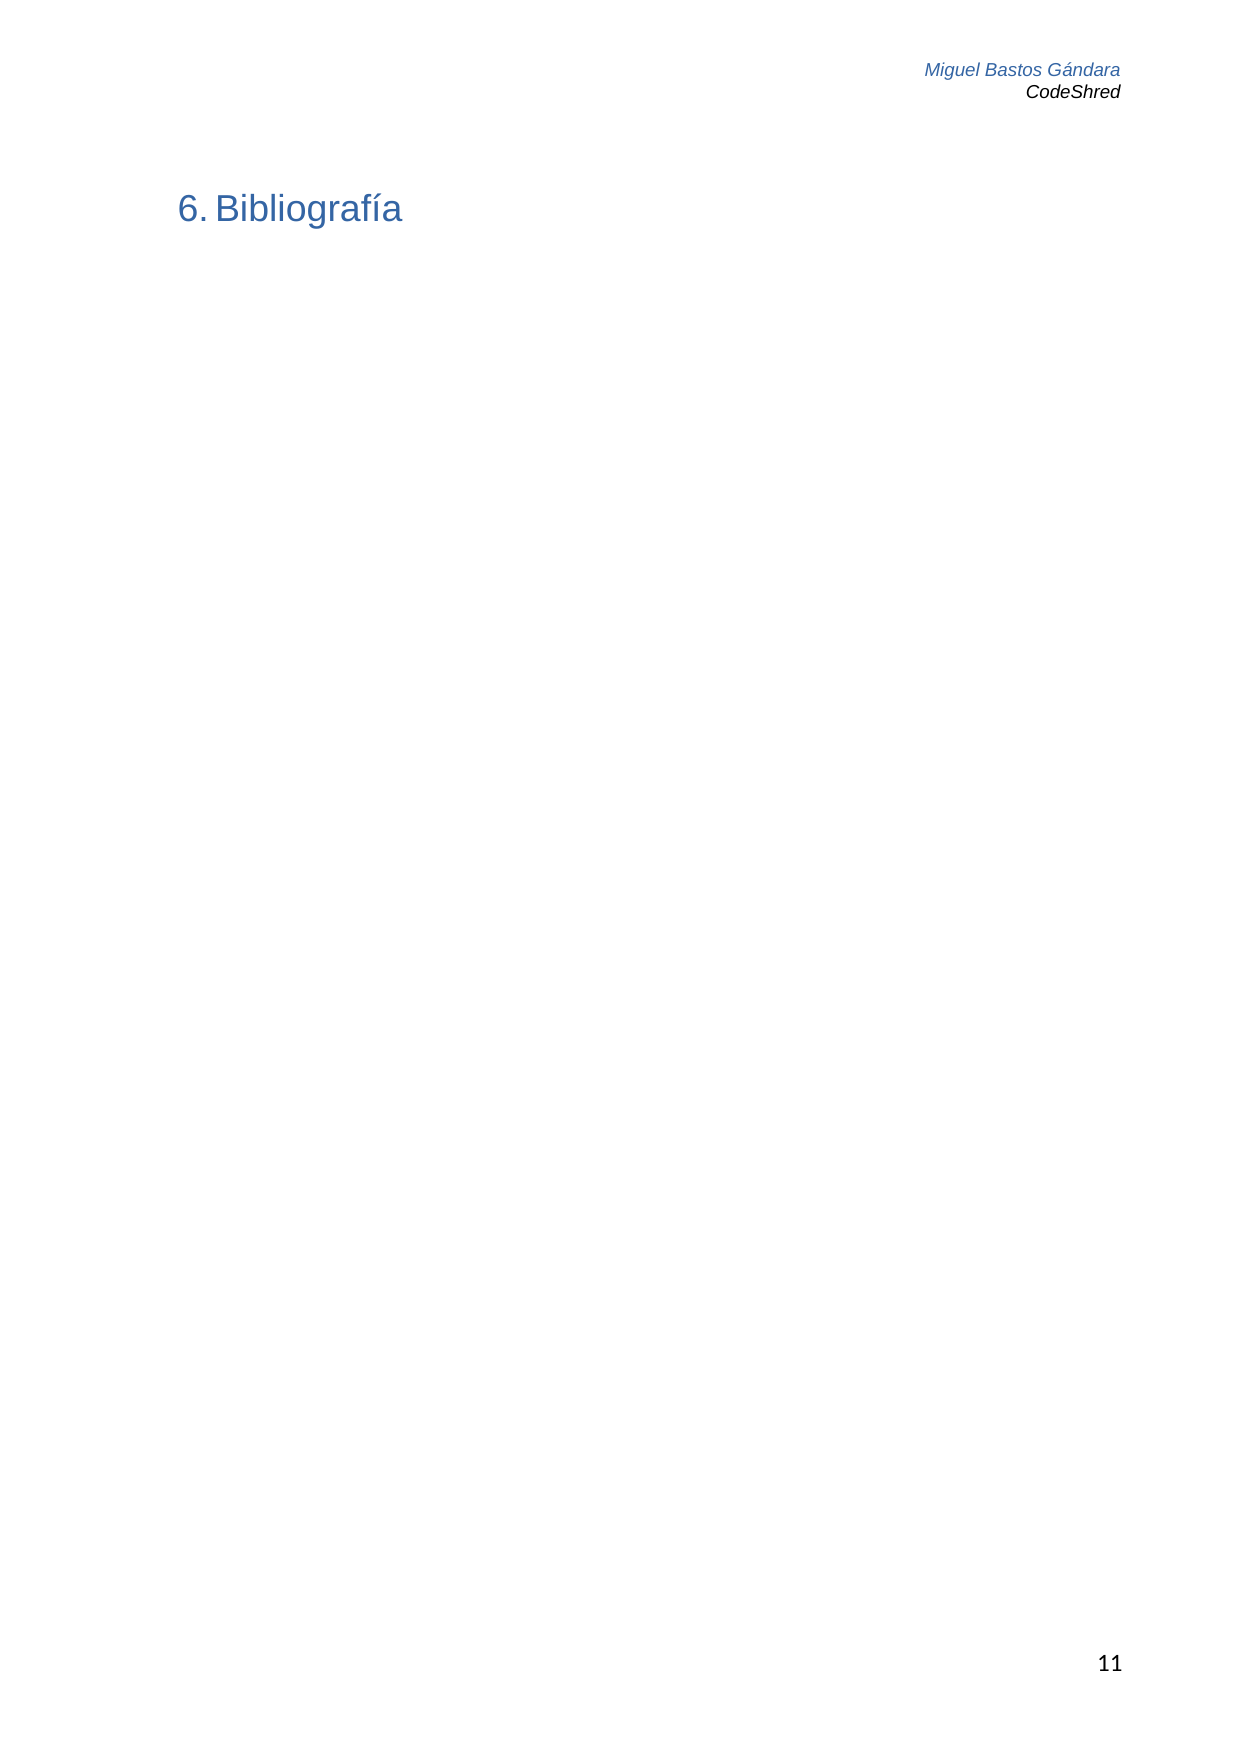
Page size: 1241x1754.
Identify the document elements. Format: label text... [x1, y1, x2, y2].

subtitle Bibliografía [177, 187, 1122, 230]
